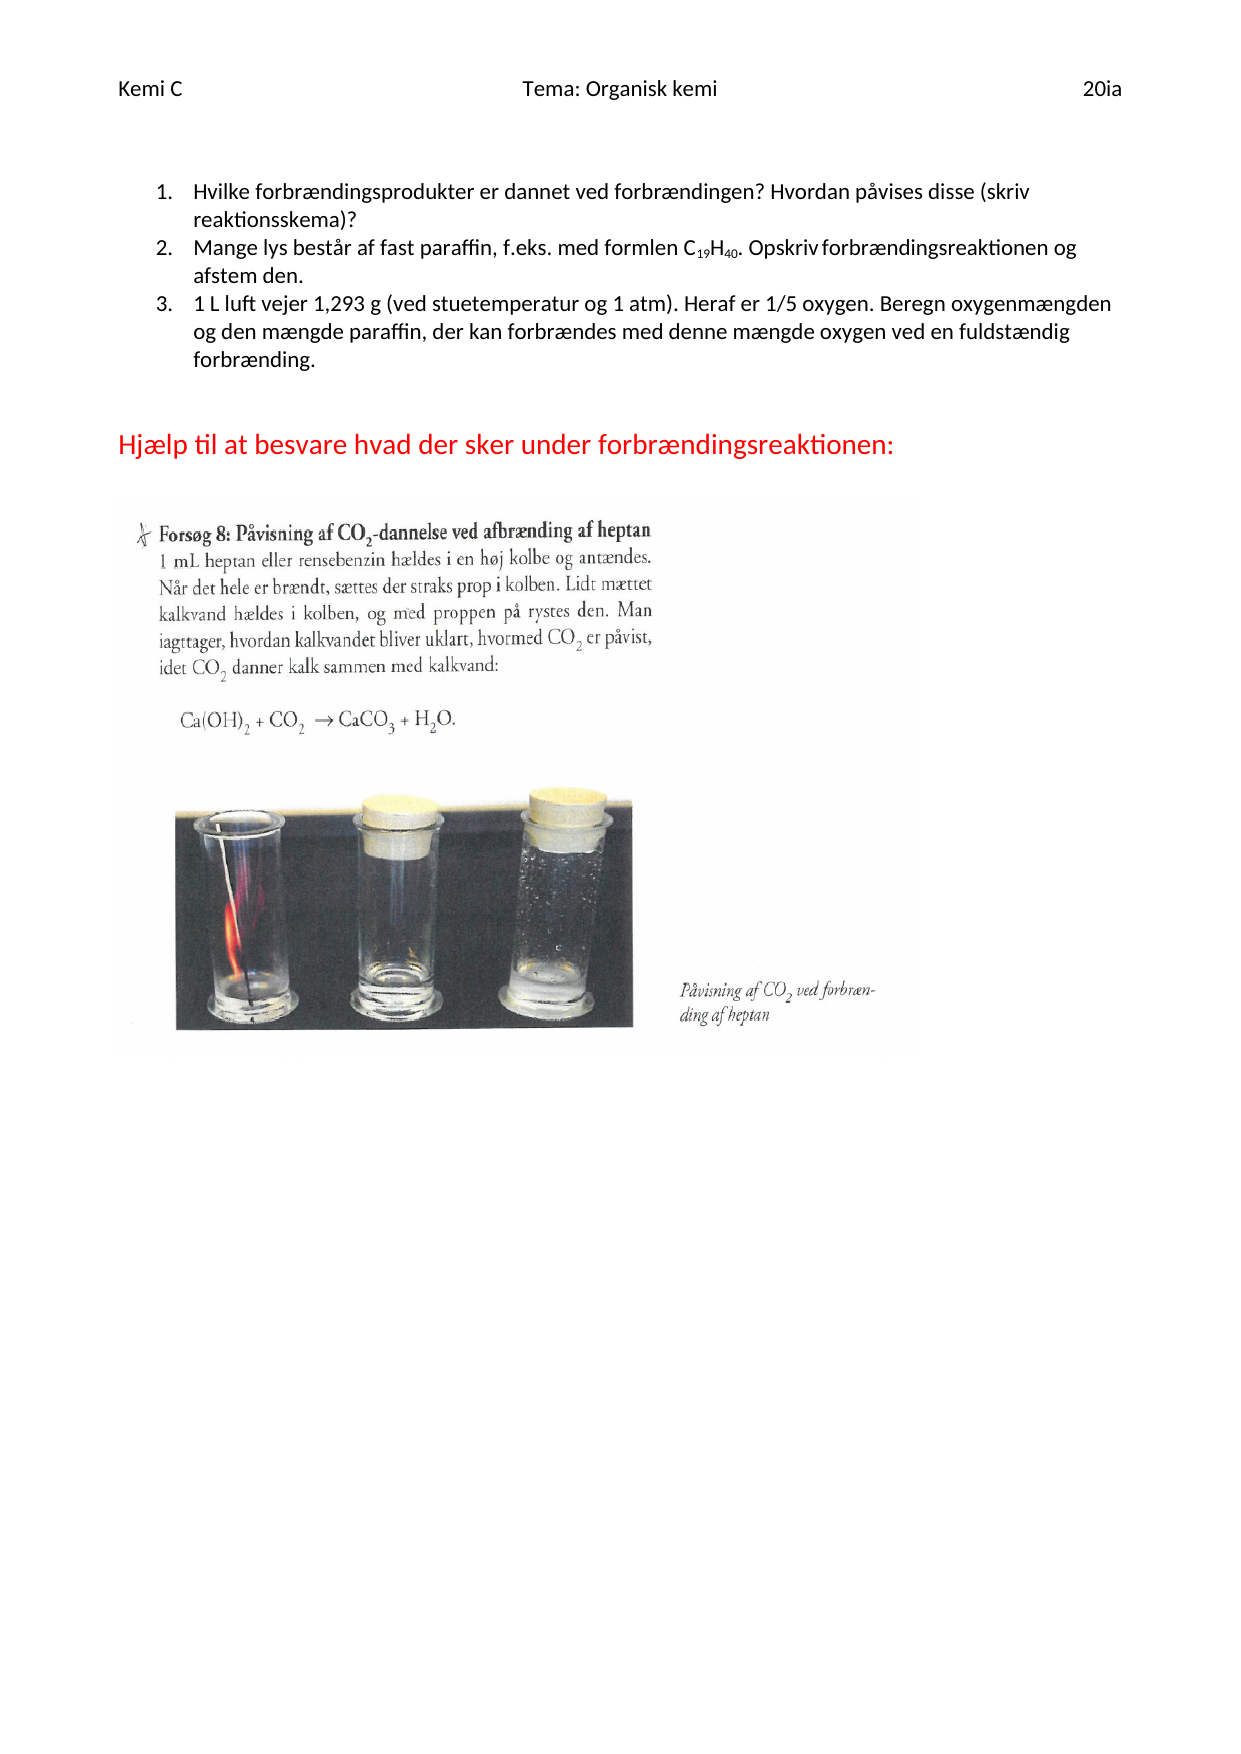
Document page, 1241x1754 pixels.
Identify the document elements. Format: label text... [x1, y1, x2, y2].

list Hvilke forbrændingsprodukter er dannet ved forbrændingen? Hvordan påvises disse (skriv reaktionsskema)? [156, 177, 1122, 233]
list 1 L luft vejer 1,293 g (ved stuetemperatur og 1 atm). Heraf er 1/5 oxygen. Beregn oxygenmængden og den mængde paraffin, der kan forbrændes med denne mængde oxygen ved en fuldstændig forbrænding. [156, 289, 1122, 373]
list Mange lys består af fast paraffin, f.eks. med formlen C19H40. Opskriv forbrændingsreaktionen og afstem den. [156, 233, 1122, 289]
picture [118, 496, 915, 1057]
text Hjælp til at besvare hvad der sker under forbrændingsreaktionen: [118, 426, 1122, 462]
